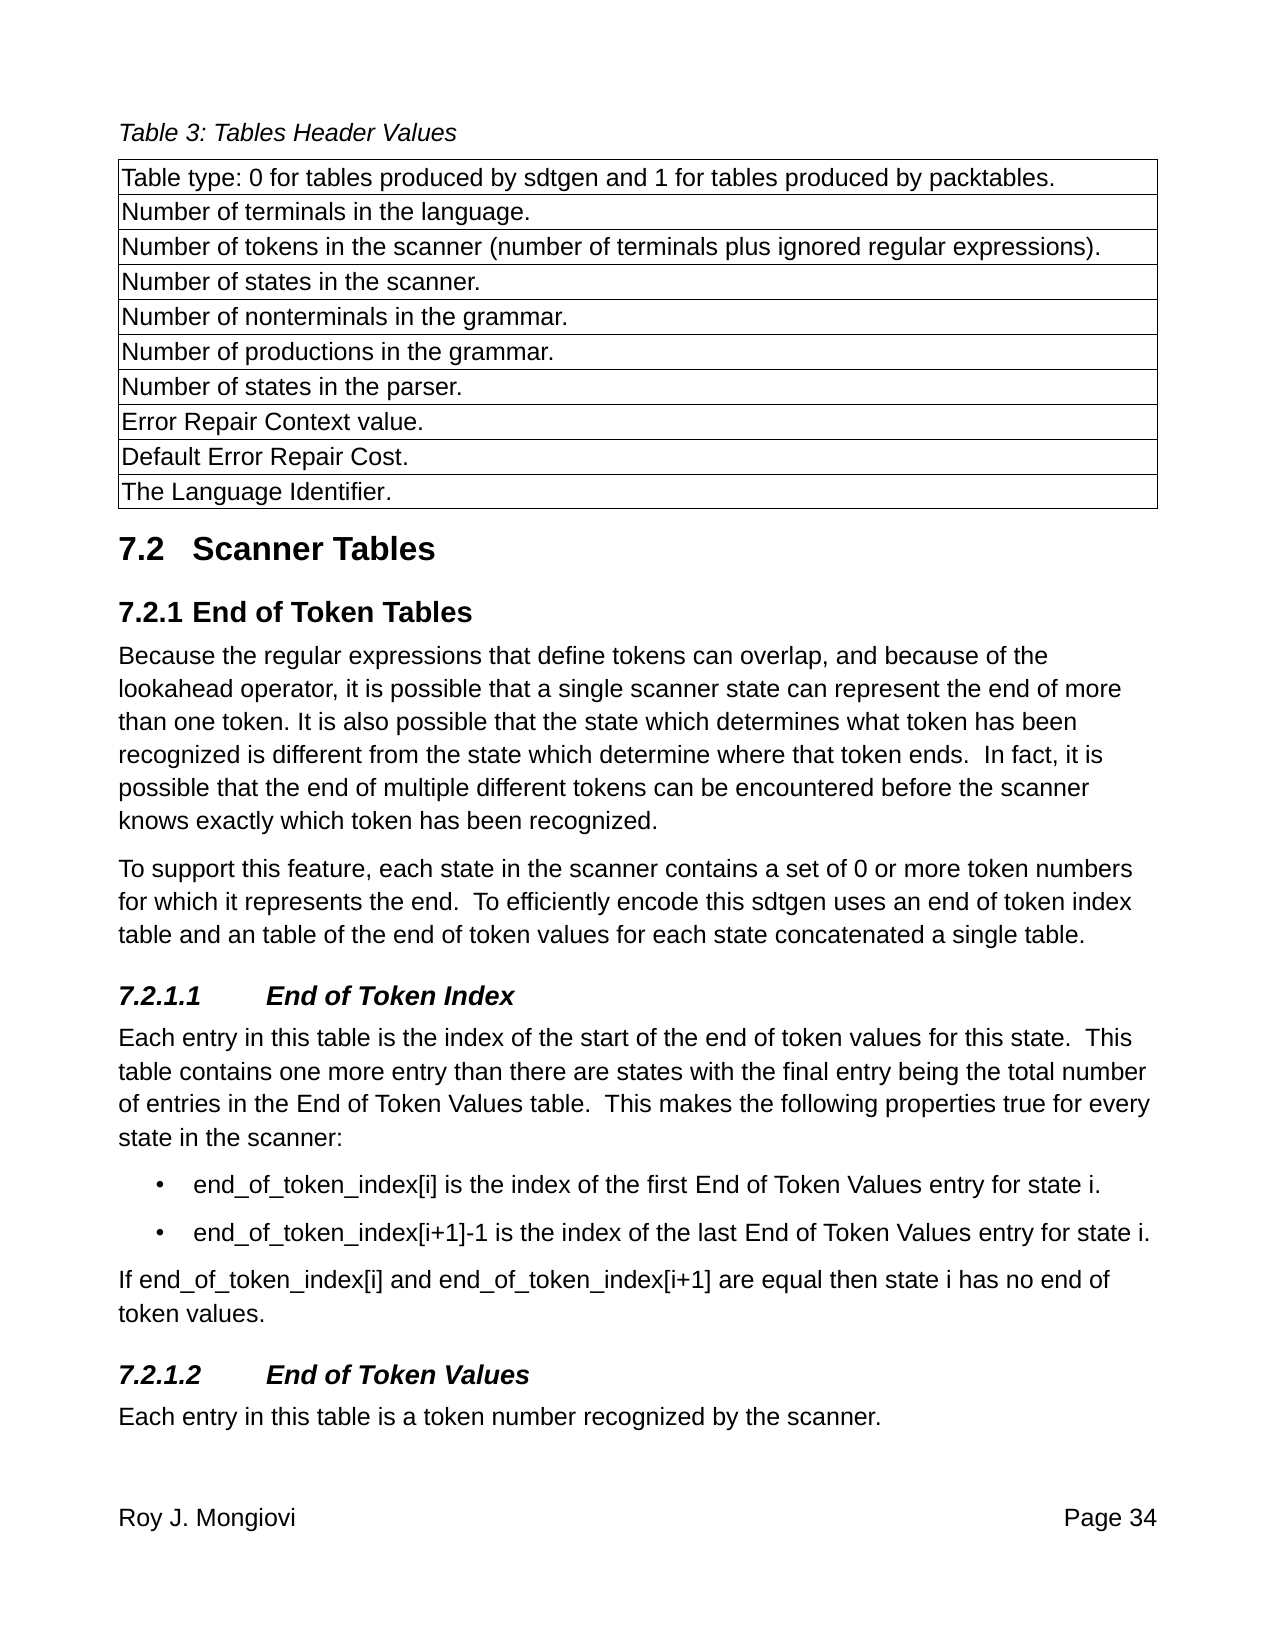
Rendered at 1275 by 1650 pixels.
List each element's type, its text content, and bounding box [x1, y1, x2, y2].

table_cell Number of tokens in the scanner (number of terminals plus ignored regular expressions). [119, 230, 1157, 264]
subtitle End of Token Index [118, 980, 1157, 1011]
table_cell Error Repair Context value. [119, 405, 1157, 438]
text If end_of_token_index[i] and end_of_token_index[i+1] are equal then state i has no end of token values. [118, 1266, 1157, 1327]
text Each entry in this table is a token number recognized by the scanner. [118, 1402, 1157, 1431]
table_cell Default Error Repair Cost. [119, 440, 1157, 473]
table_cell Number of nonterminals in the grammar. [119, 300, 1157, 334]
table_cell Number of terminals in the language. [119, 195, 1157, 229]
subtitle End of Token Values [118, 1359, 1157, 1390]
text Table 3: Tables Header Values [118, 118, 1157, 147]
table_header Table type: 0 for tables produced by sdtgen and 1 for tables produced by packtables. [119, 160, 1157, 194]
subtitle Scanner Tables [118, 529, 1157, 568]
text Because the regular expressions that define tokens can overlap, and because of the lookahead operator, it is possible that a single scanner state can represent the end of more than one token. It is also possible that the state which determines what token has been recognized is different from the state which determine where that token ends. In fact, it is possible that the end of multiple different tokens can be encountered before the scanner knows exactly which token has been recognized. [118, 641, 1157, 835]
text Each entry in this table is the index of the start of the end of token values for this state. This table contains one more entry than there are states with the final entry being the total number of entries in the End of Token Values table. This makes the following properties true for every state in the scanner: [118, 1023, 1157, 1151]
text To support this feature, each state in the scanner contains a set of 0 or more token numbers for which it represents the end. To efficiently encode this sdtgen uses an end of token index table and an table of the end of token values for each state concatenated a single table. [118, 853, 1157, 948]
table_cell The Language Identifier. [119, 475, 1157, 508]
list end_of_token_index[i] is the index of the first End of Token Values entry for state i. [156, 1170, 1157, 1199]
subtitle End of Token Tables [118, 595, 1157, 628]
table_cell Number of productions in the grammar. [119, 335, 1157, 369]
list end_of_token_index[i+1]-1 is the index of the last End of Token Values entry for state i. [156, 1218, 1157, 1247]
table_cell Number of states in the scanner. [119, 265, 1157, 299]
table_cell Number of states in the parser. [119, 370, 1157, 404]
